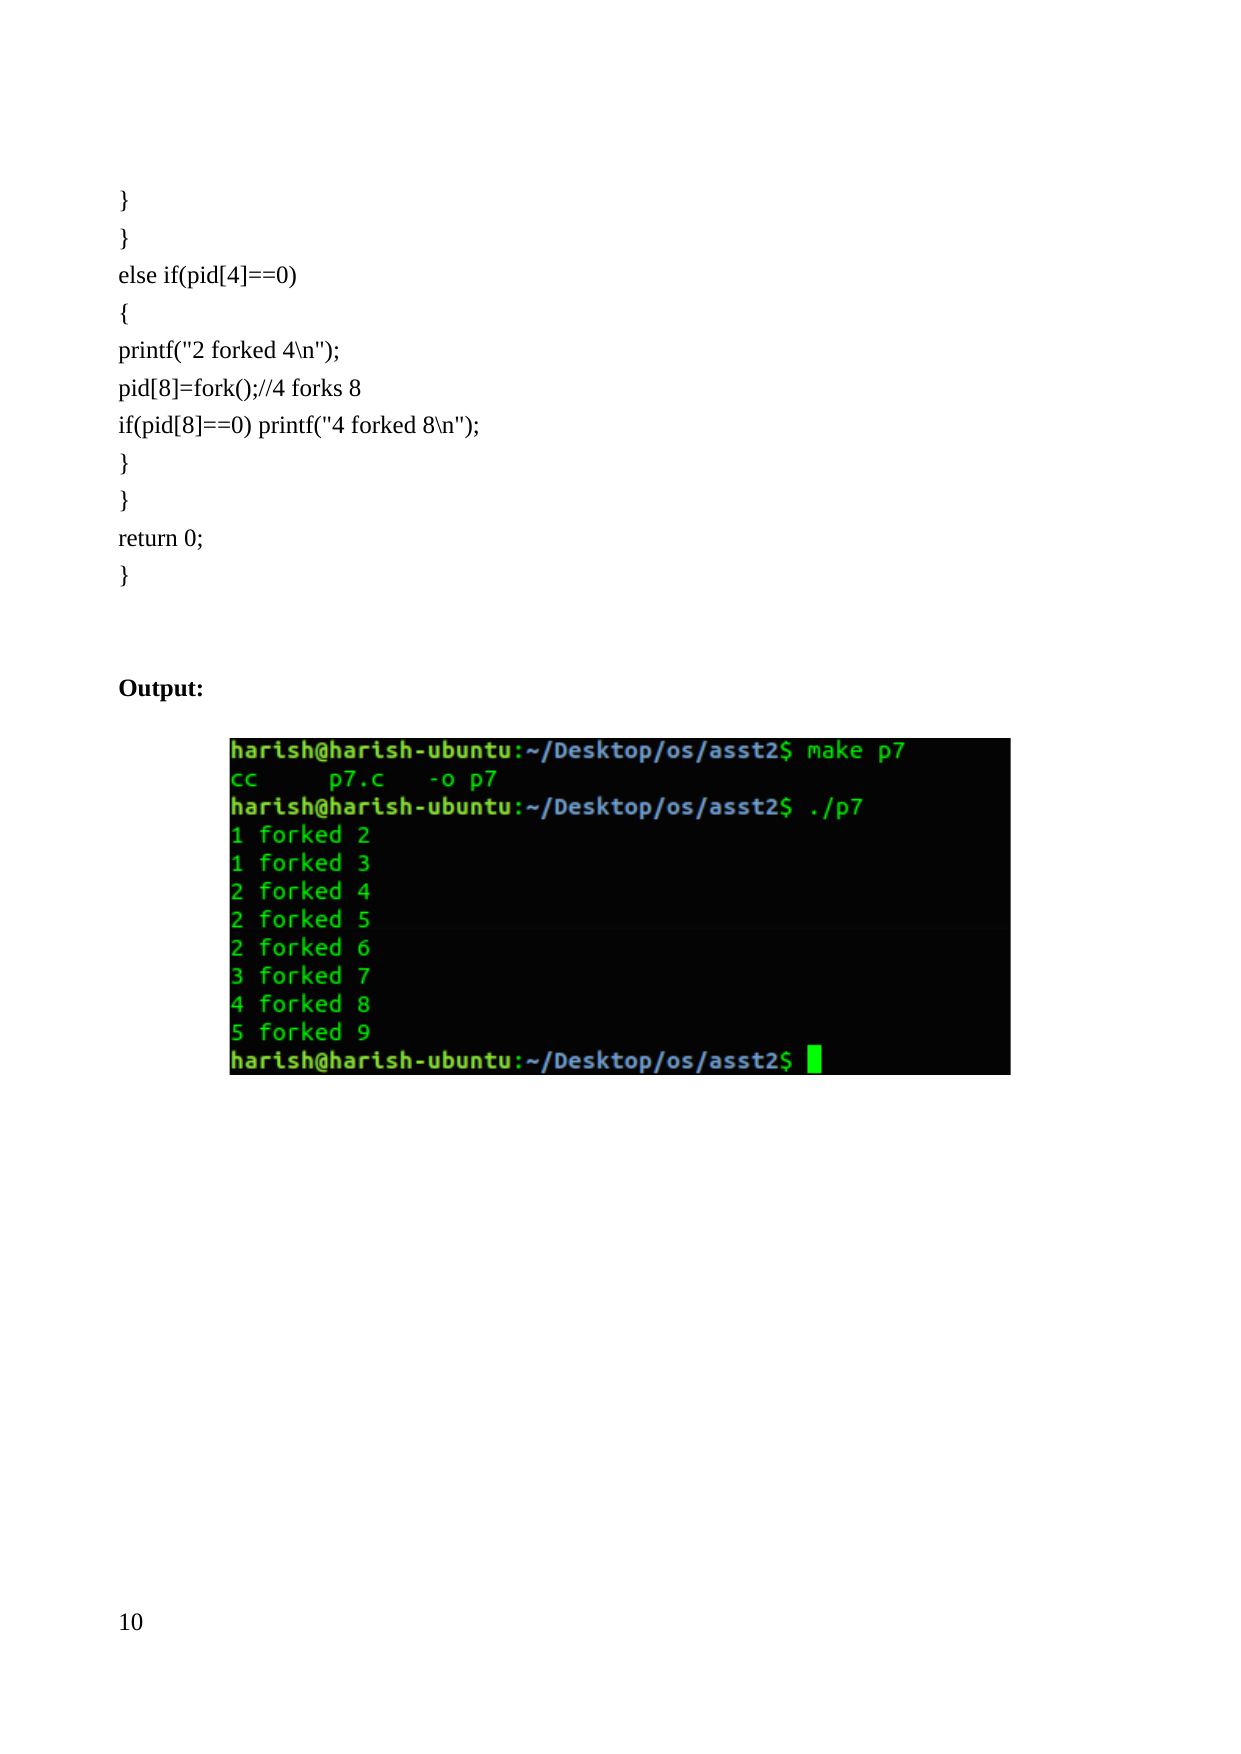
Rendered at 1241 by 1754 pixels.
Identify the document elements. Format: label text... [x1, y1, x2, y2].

text pid[8]=fork();//4 forks 8 [118, 364, 1122, 401]
text } [118, 551, 1122, 589]
text Output: [118, 664, 1122, 701]
text else if(pid[4]==0) [118, 251, 1122, 289]
text return 0; [118, 514, 1122, 551]
text printf("2 forked 4\n"); [118, 326, 1122, 364]
text } [118, 176, 1122, 214]
text if(pid[8]==0) printf("4 forked 8\n"); [118, 401, 1122, 439]
picture [229, 738, 1011, 1075]
text } [118, 476, 1122, 514]
text } [118, 439, 1122, 476]
text } [118, 214, 1122, 251]
text { [118, 289, 1122, 326]
